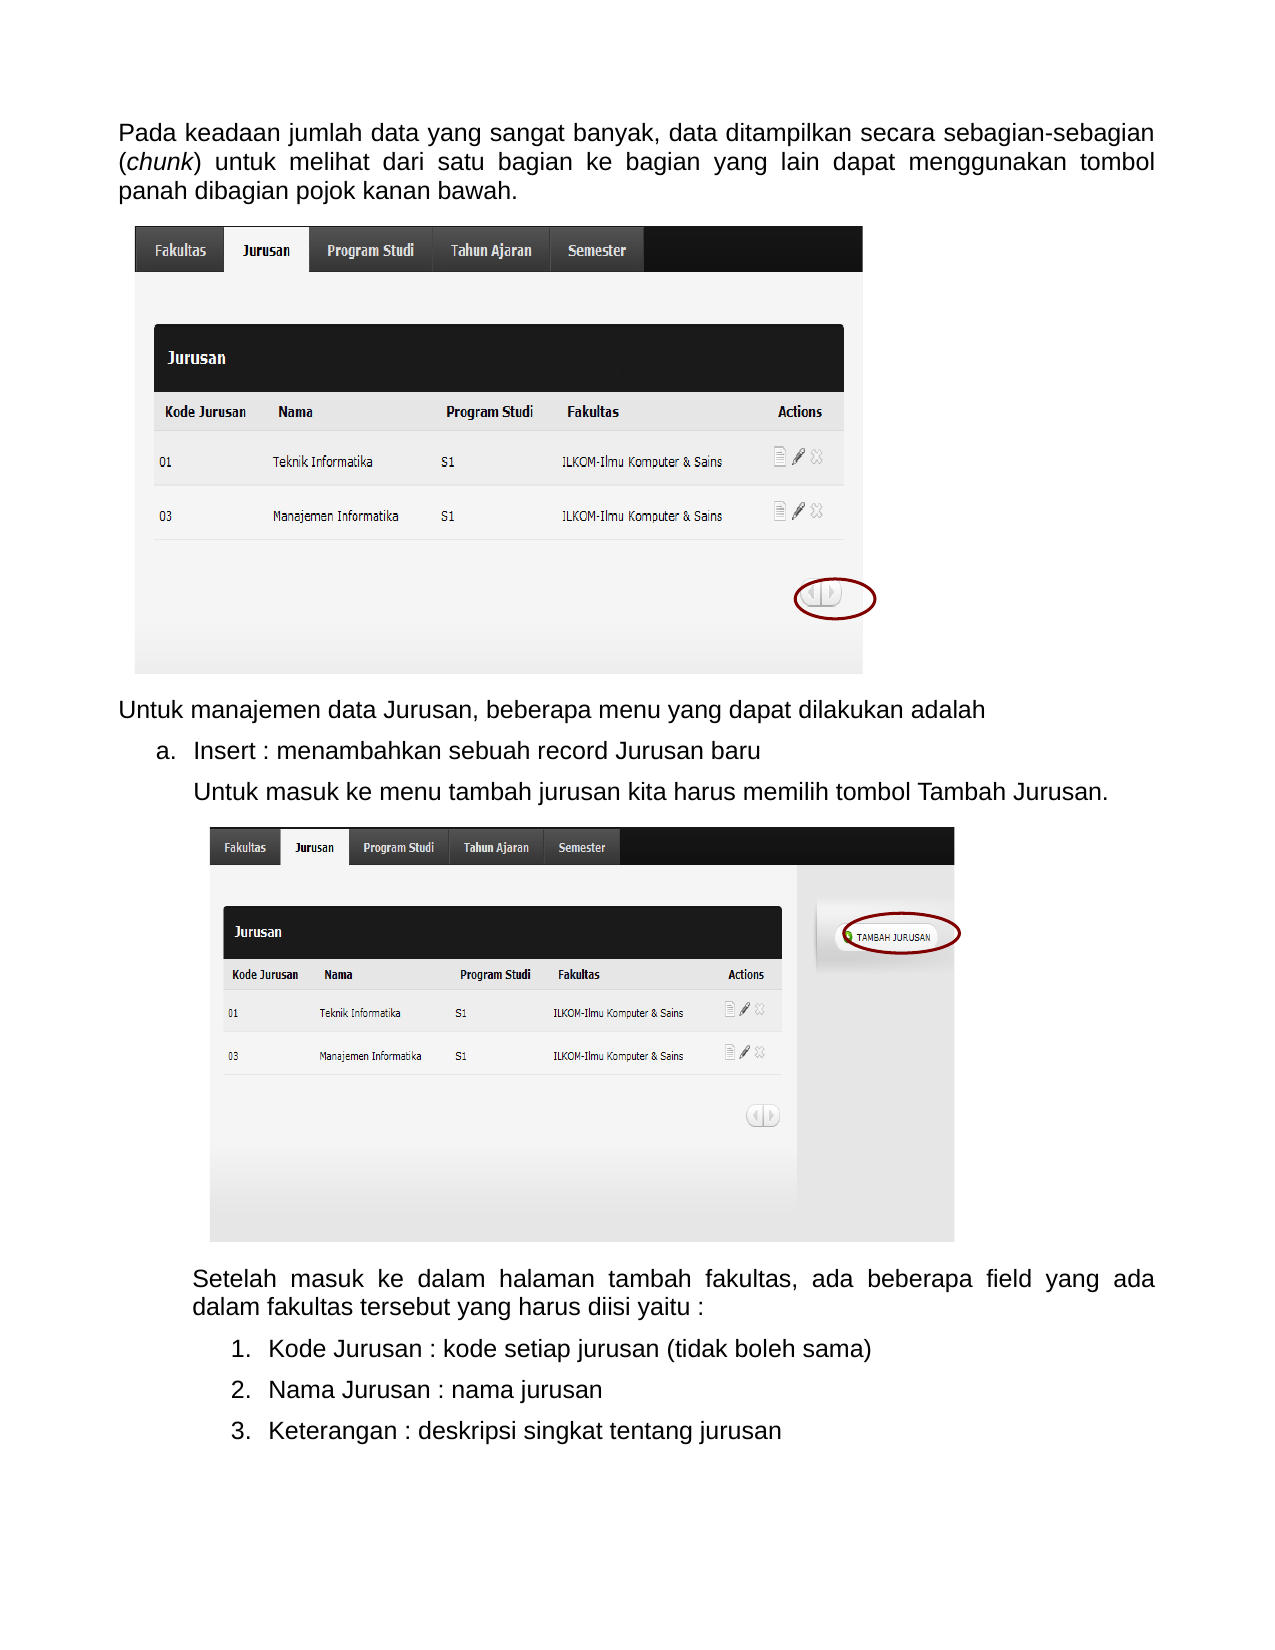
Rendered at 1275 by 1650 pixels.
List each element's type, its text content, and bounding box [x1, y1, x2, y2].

text Pada keadaan jumlah data yang sangat banyak, data ditampilkan secara sebagian-sebagian (chunk) untuk melihat dari satu bagian ke bagian yang lain dapat menggunakan tombol panah dibagian pojok kanan bawah. [118, 118, 1157, 204]
text Untuk masuk ke menu tambah jurusan kita harus memilih tombol Tambah Jurusan. [193, 777, 1157, 806]
picture [209, 827, 955, 1242]
picture [846, 915, 955, 951]
list Keterangan : deskripsi singkat tentang jurusan [231, 1416, 1157, 1445]
text Setelah masuk ke dalam halaman tambah fakultas, ada beberapa field yang ada dalam fakultas tersebut yang harus diisi yaitu : [192, 1263, 1157, 1321]
list Insert : menambahkan sebuah record Jurusan baru [156, 736, 1157, 765]
picture [797, 581, 863, 617]
picture [134, 226, 863, 674]
list Kode Jurusan : kode setiap jurusan (tidak boleh sama) [231, 1333, 1157, 1362]
text Untuk manajemen data Jurusan, beberapa menu yang dapat dilakukan adalah [118, 695, 1157, 723]
list Nama Jurusan : nama jurusan [231, 1375, 1157, 1403]
